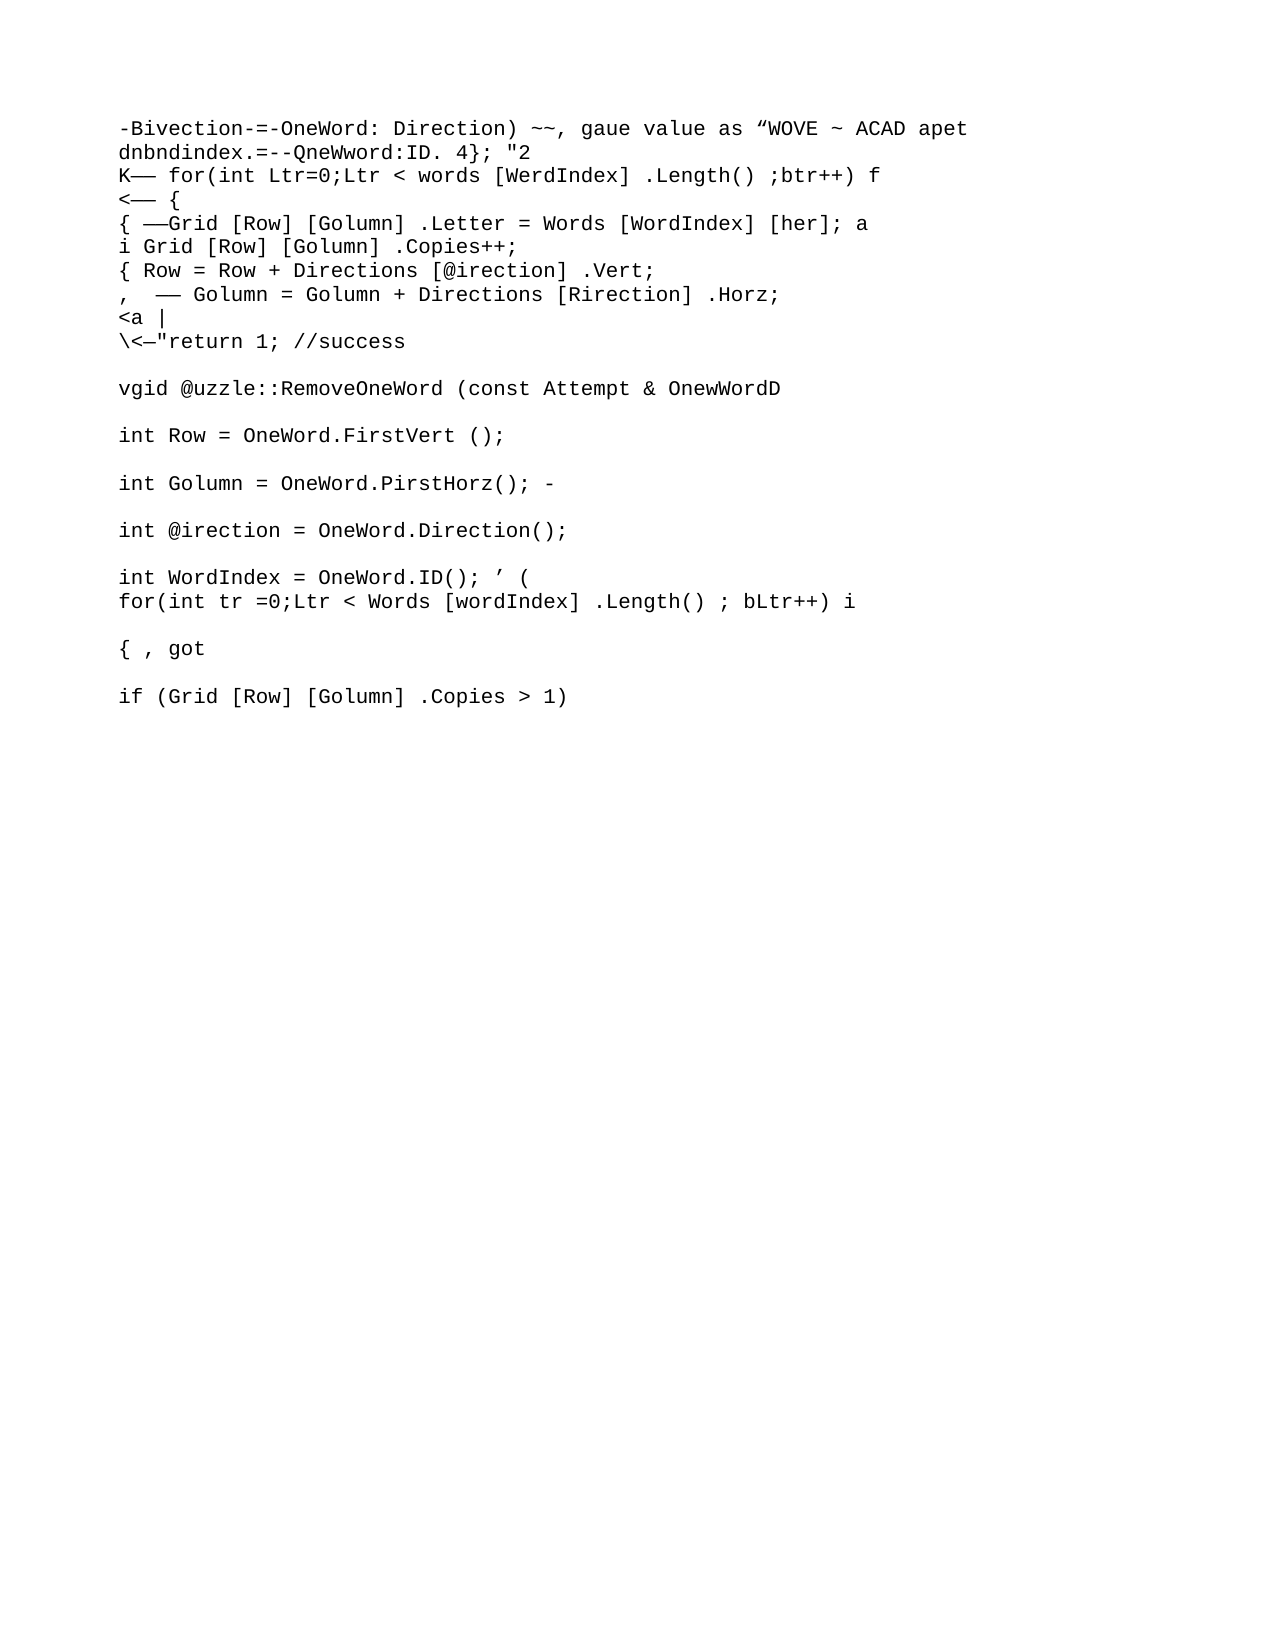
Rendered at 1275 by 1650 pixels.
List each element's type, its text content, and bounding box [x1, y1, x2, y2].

text int Golumn = OneWord.PirstHorz(); - [118, 473, 1157, 496]
text -Bivection-=-OneWord: Direction) ~~, gaue value as “WOVE ~ ACAD apet [118, 118, 1157, 142]
text dnbndindex.=--QneWword:ID. 4}; "2 [118, 142, 1157, 165]
text { ——Grid [Row] [Golumn] .Letter = Words [WordIndex] [her]; a [118, 213, 1157, 236]
text int WordIndex = OneWord.ID(); ’ ( [118, 567, 1157, 591]
text vgid @uzzle::RemoveOneWord (const Attempt & OnewWordD [118, 378, 1157, 402]
text K—— for(int Ltr=0;Ltr < words [WerdIndex] .Length() ;btr++) f [118, 165, 1157, 189]
text <a | [118, 307, 1157, 331]
text { Row = Row + Directions [@irection] .Vert; [118, 260, 1157, 284]
text \<—"return 1; //success [118, 331, 1157, 354]
text int Row = OneWord.FirstVert (); [118, 426, 1157, 449]
text { , got [118, 638, 1157, 662]
text int @irection = OneWord.Direction(); [118, 520, 1157, 544]
text <—— { [118, 189, 1157, 213]
text , —— Golumn = Golumn + Directions [Rirection] .Horz; [118, 284, 1157, 307]
text if (Grid [Row] [Golumn] .Copies > 1) [118, 686, 1157, 709]
text for(int tr =0;Ltr < Words [wordIndex] .Length() ; bLtr++) i [118, 591, 1157, 615]
text i Grid [Row] [Golumn] .Copies++; [118, 236, 1157, 260]
